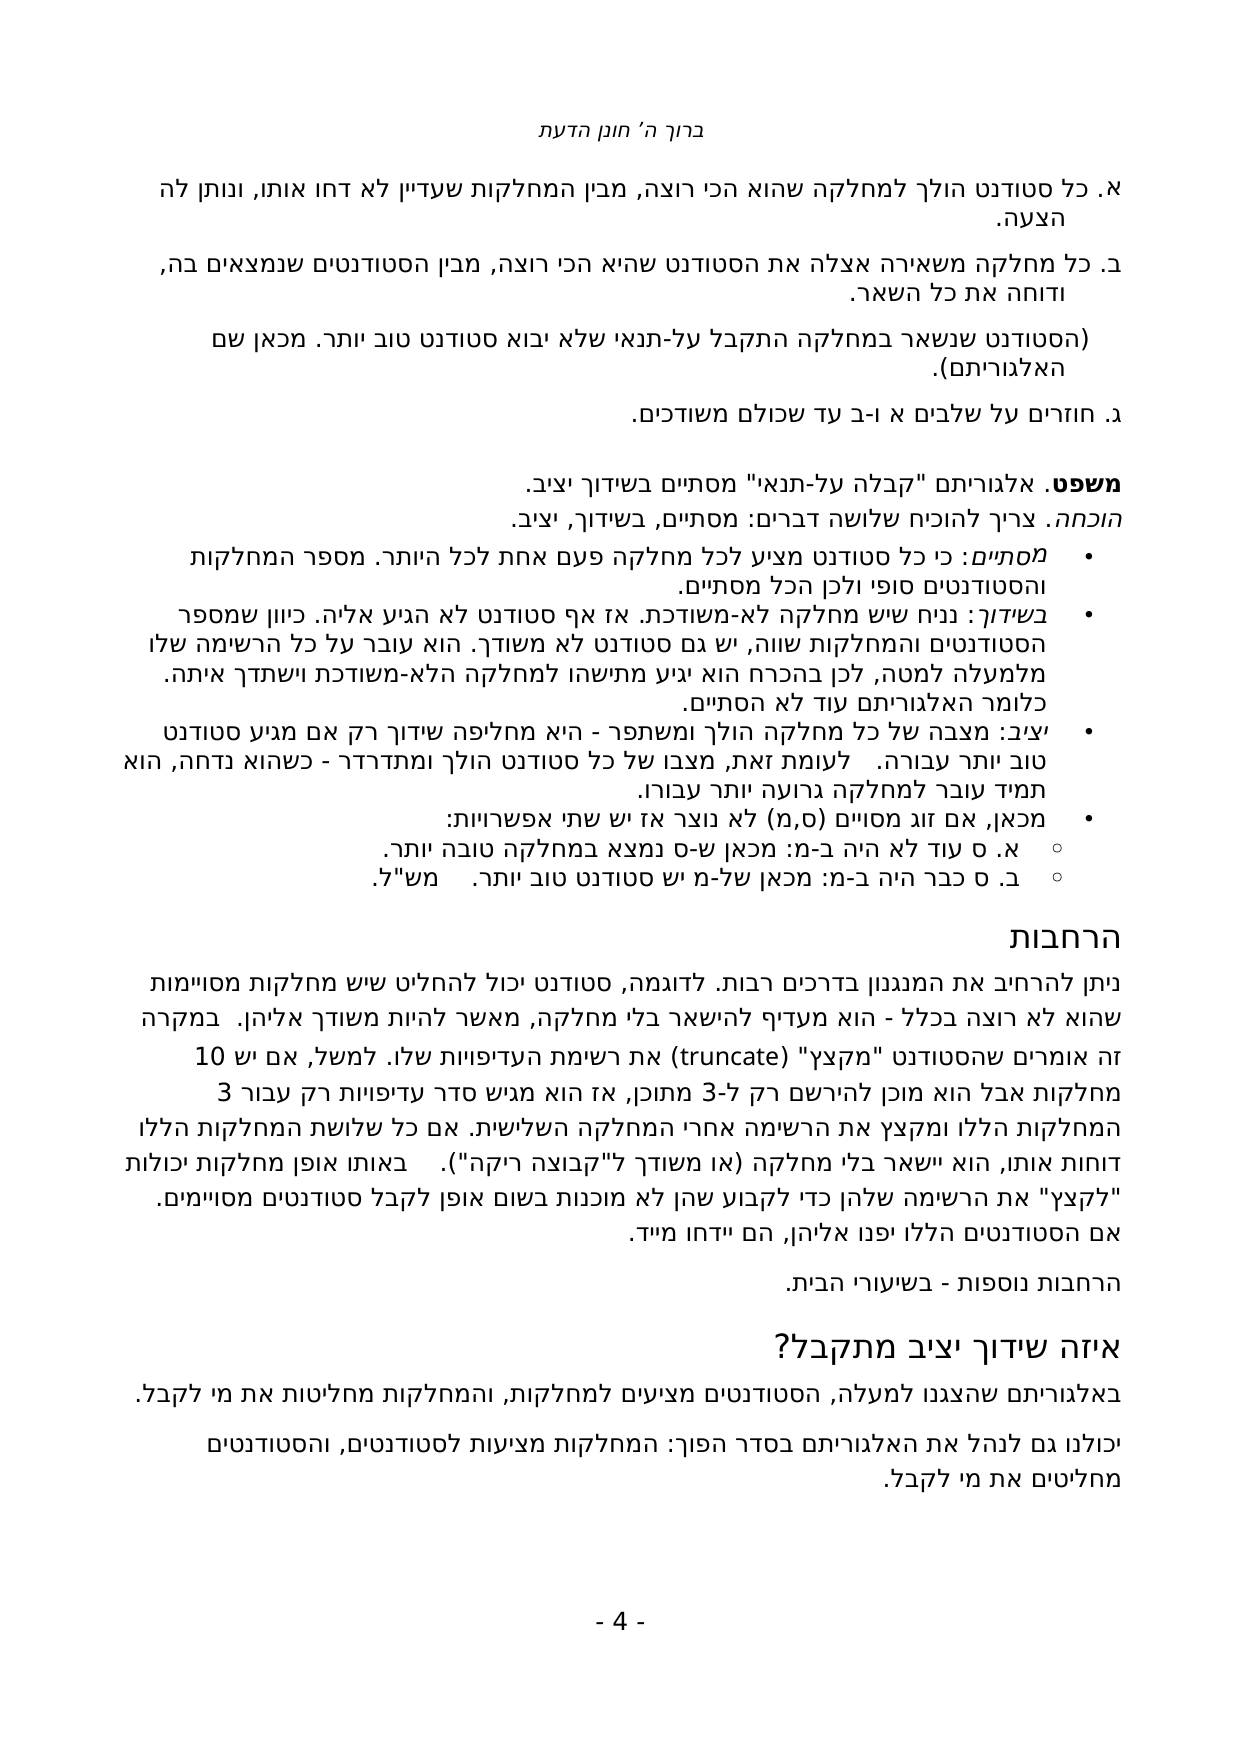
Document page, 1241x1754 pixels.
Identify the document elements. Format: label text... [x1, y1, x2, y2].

list יציב: מצבה של כל מחלקה הולך ומשתפר - היא מחליפה שידוך רק אם מגיע סטודנט טוב יותר עבורה. לעומת זאת, מצבו של כל סטודנט הולך ומתדרדר - כשהוא נדחה, הוא תמיד עובר למחלקה גרועה יותר עבורו. [118, 717, 1084, 804]
text ב. כל מחלקה משאירה אצלה את הסטודנט שהיא הכי רוצה, מבין הסטודנטים שנמצאים בה, ודוחה את כל השאר. [118, 249, 1122, 308]
subtitle הרחבות [118, 917, 1122, 956]
list א. ס עוד לא היה ב-מ: מכאן ש-ס נמצא במחלקה טובה יותר. [118, 834, 1047, 863]
text משפט. אלגוריתם "קבלה על-תנאי" מסתיים בשידוך יציב. [118, 469, 1122, 499]
text באלגוריתם שהצגנו למעלה, הסטודנטים מציעים למחלקות, והמחלקות מחליטות את מי לקבל. [118, 1379, 1122, 1408]
text א. כל סטודנט הולך למחלקה שהוא הכי רוצה, מבין המחלקות שעדיין לא דחו אותו, ונותן לה הצעה. [118, 172, 1122, 233]
list מכאן, אם זוג מסויים (ס,מ) לא נוצר אז יש שתי אפשרויות: [118, 804, 1084, 834]
list ב. ס כבר היה ב-מ: מכאן של-מ יש סטודנט טוב יותר. מש"ל. [118, 863, 1047, 892]
text ניתן להרחיב את המנגנון בדרכים רבות. לדוגמה, סטודנט יכול להחליט שיש מחלקות מסויימות שהוא לא רוצה בכלל - הוא מעדיף להישאר בלי מחלקה, מאשר להיות משודך אליהן. במקרה זה אומרים שהסטודנט "מקצץ" (truncate) את רשימת העדיפויות שלו. למשל, אם יש 10 מחלקות אבל הוא מוכן להירשם רק ל-3 מתוכן, אז הוא מגיש סדר עדיפויות רק עבור 3 המחלקות הללו ומקצץ את הרשימה אחרי המחלקה השלישית. אם כל שלושת המחלקות הללו דוחות אותו, הוא יישאר בלי מחלקה (או משודך ל"קבוצה ריקה"). באותו אופן מחלקות יכולות "לקצץ" את הרשימה שלהן כדי לקבוע שהן לא מוכנות בשום אופן לקבל סטודנטים מסויימים. אם הסטודנטים הללו יפנו אליהן, הם יידחו מייד. [118, 968, 1122, 1247]
text יכולנו גם לנהל את האלגוריתם בסדר הפוך: המחלקות מציעות לסטודנטים, והסטודנטים מחליטים את מי לקבל. [118, 1429, 1122, 1493]
list מסתיים: כי כל סטודנט מציע לכל מחלקה פעם אחת לכל היותר. מספר המחלקות והסטודנטים סופי ולכן הכל מסתיים. [118, 539, 1084, 600]
subtitle איזה שידוך יציב מתקבל? [118, 1328, 1122, 1367]
text הרחבות נוספות - בשיעורי הבית. [118, 1268, 1122, 1297]
text (הסטודנט שנשאר במחלקה התקבל על-תנאי שלא יבוא סטודנט טוב יותר. מכאן שם האלגוריתם). [118, 324, 1122, 383]
text הוכחה. צריך להוכיח שלושה דברים: מסתיים, בשידוך, יציב. [118, 504, 1122, 534]
list בשידוך: נניח שיש מחלקה לא-משודכת. אז אף סטודנט לא הגיע אליה. כיוון שמספר הסטודנטים והמחלקות שווה, יש גם סטודנט לא משודך. הוא עובר על כל הרשימה שלו מלמעלה למטה, לכן בהכרח הוא יגיע מתישהו למחלקה הלא-משודכת וישתדך איתה. כלומר האלגוריתם עוד לא הסתיים. [118, 600, 1084, 717]
text ג. חוזרים על שלבים א ו-ב עד שכולם משודכים. [118, 399, 1122, 429]
